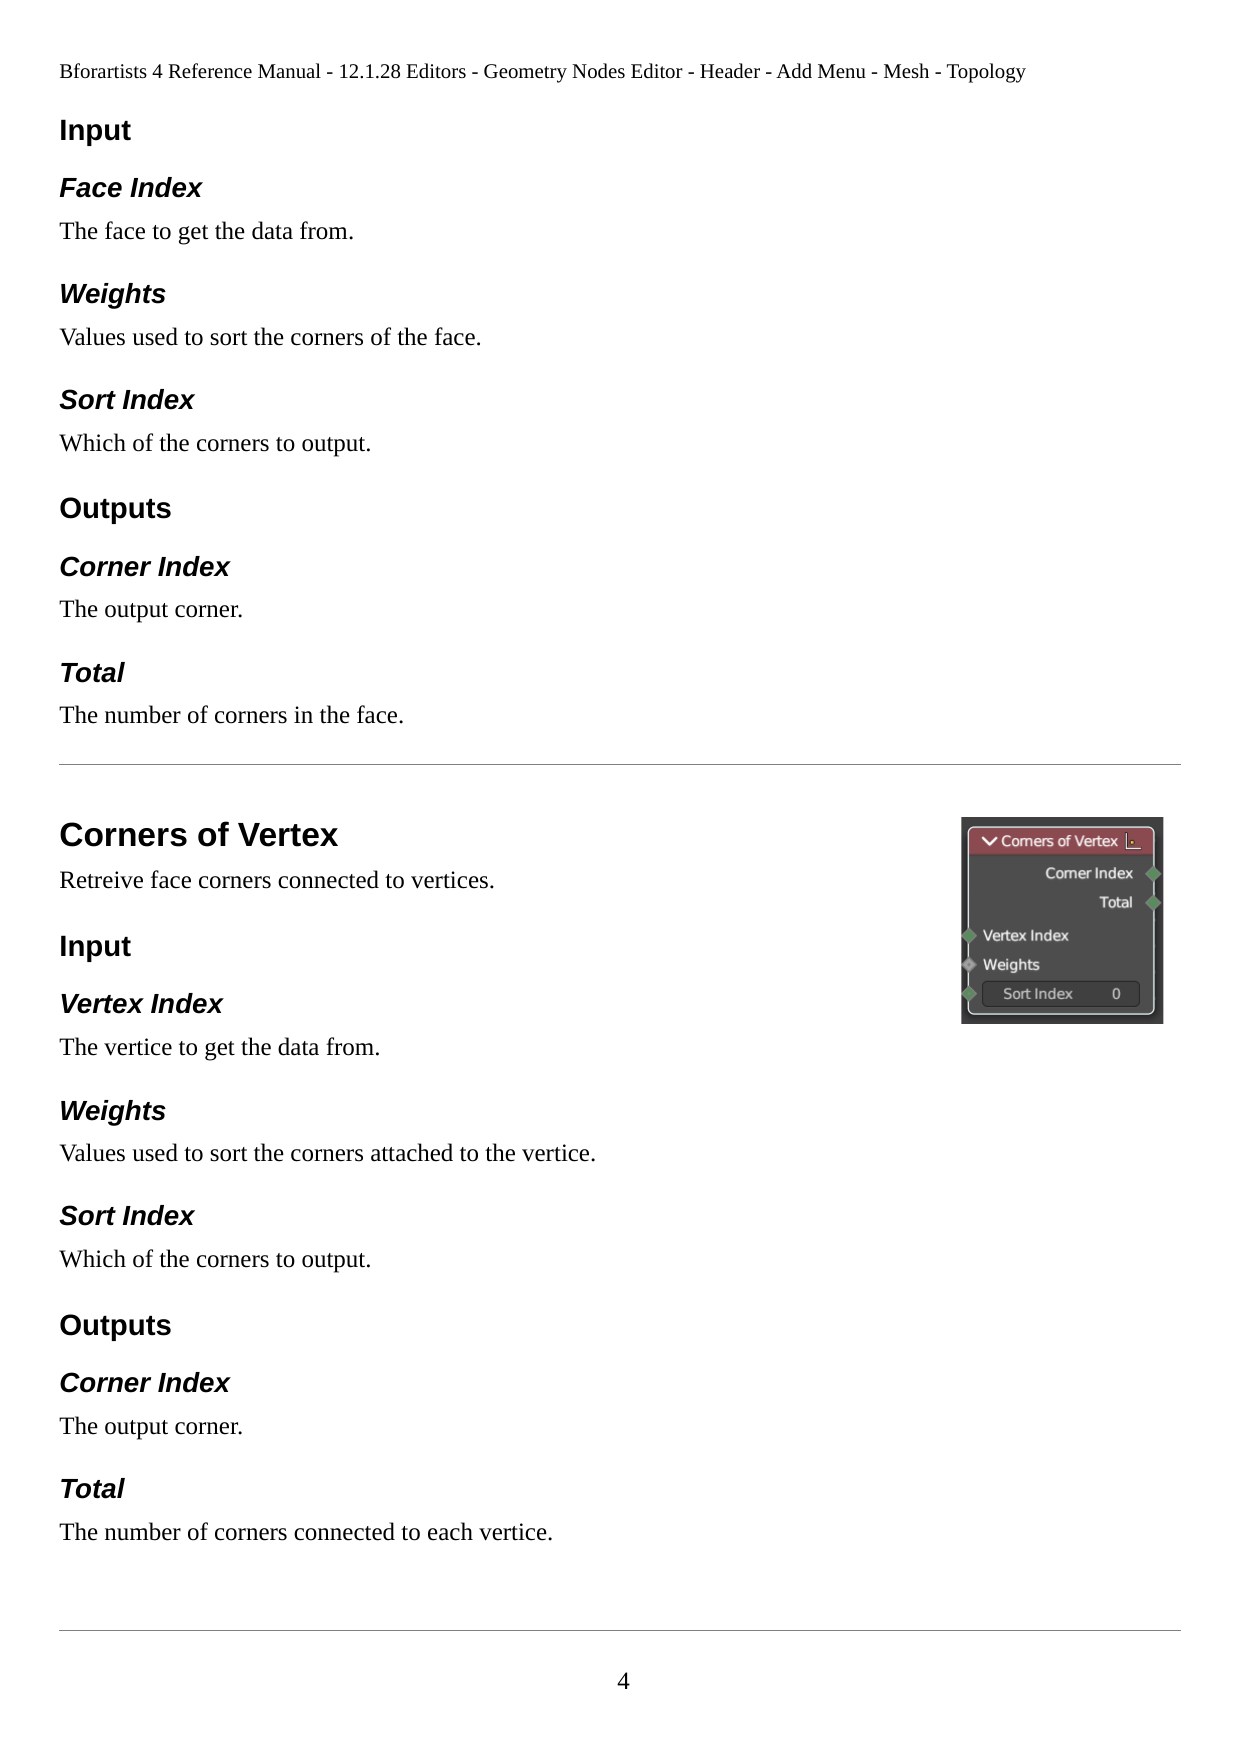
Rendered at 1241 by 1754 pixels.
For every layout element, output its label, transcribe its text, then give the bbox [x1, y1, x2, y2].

text The face to get the data from. [59, 216, 1181, 244]
text The number of corners in the face. [59, 700, 1181, 729]
text The vertice to get the data from. [59, 1032, 1181, 1061]
subtitle [1164, 988, 1181, 1020]
text Values used to sort the corners of the face. [59, 322, 1181, 350]
subtitle Sort Index [59, 1200, 1181, 1232]
subtitle Corner Index [59, 1367, 1181, 1398]
text The output corner. [59, 594, 1181, 623]
text The number of corners connected to each vertice. [59, 1517, 1181, 1546]
subtitle Total [59, 1472, 1181, 1504]
text Which of the corners to output. [59, 428, 1181, 456]
text Values used to sort the corners attached to the vertice. [59, 1138, 1181, 1167]
subtitle Weights [59, 1094, 1181, 1126]
subtitle Corner Index [59, 550, 1181, 582]
subtitle Input [59, 113, 1181, 146]
subtitle Total [59, 656, 1181, 688]
subtitle Weights [59, 277, 1181, 309]
picture [961, 817, 1164, 1024]
subtitle Face Index [59, 171, 1181, 203]
text The output corner. [59, 1411, 1181, 1440]
text Which of the corners to output. [59, 1244, 1181, 1273]
subtitle Input [59, 929, 961, 963]
subtitle [1164, 929, 1181, 963]
subtitle Corners of Vertex [59, 814, 1181, 853]
text Retreive face corners connected to vertices. [59, 866, 961, 894]
subtitle Vertex Index [59, 988, 961, 1020]
subtitle Outputs [59, 1308, 1181, 1342]
subtitle Sort Index [59, 383, 1181, 415]
subtitle Outputs [59, 491, 1181, 525]
